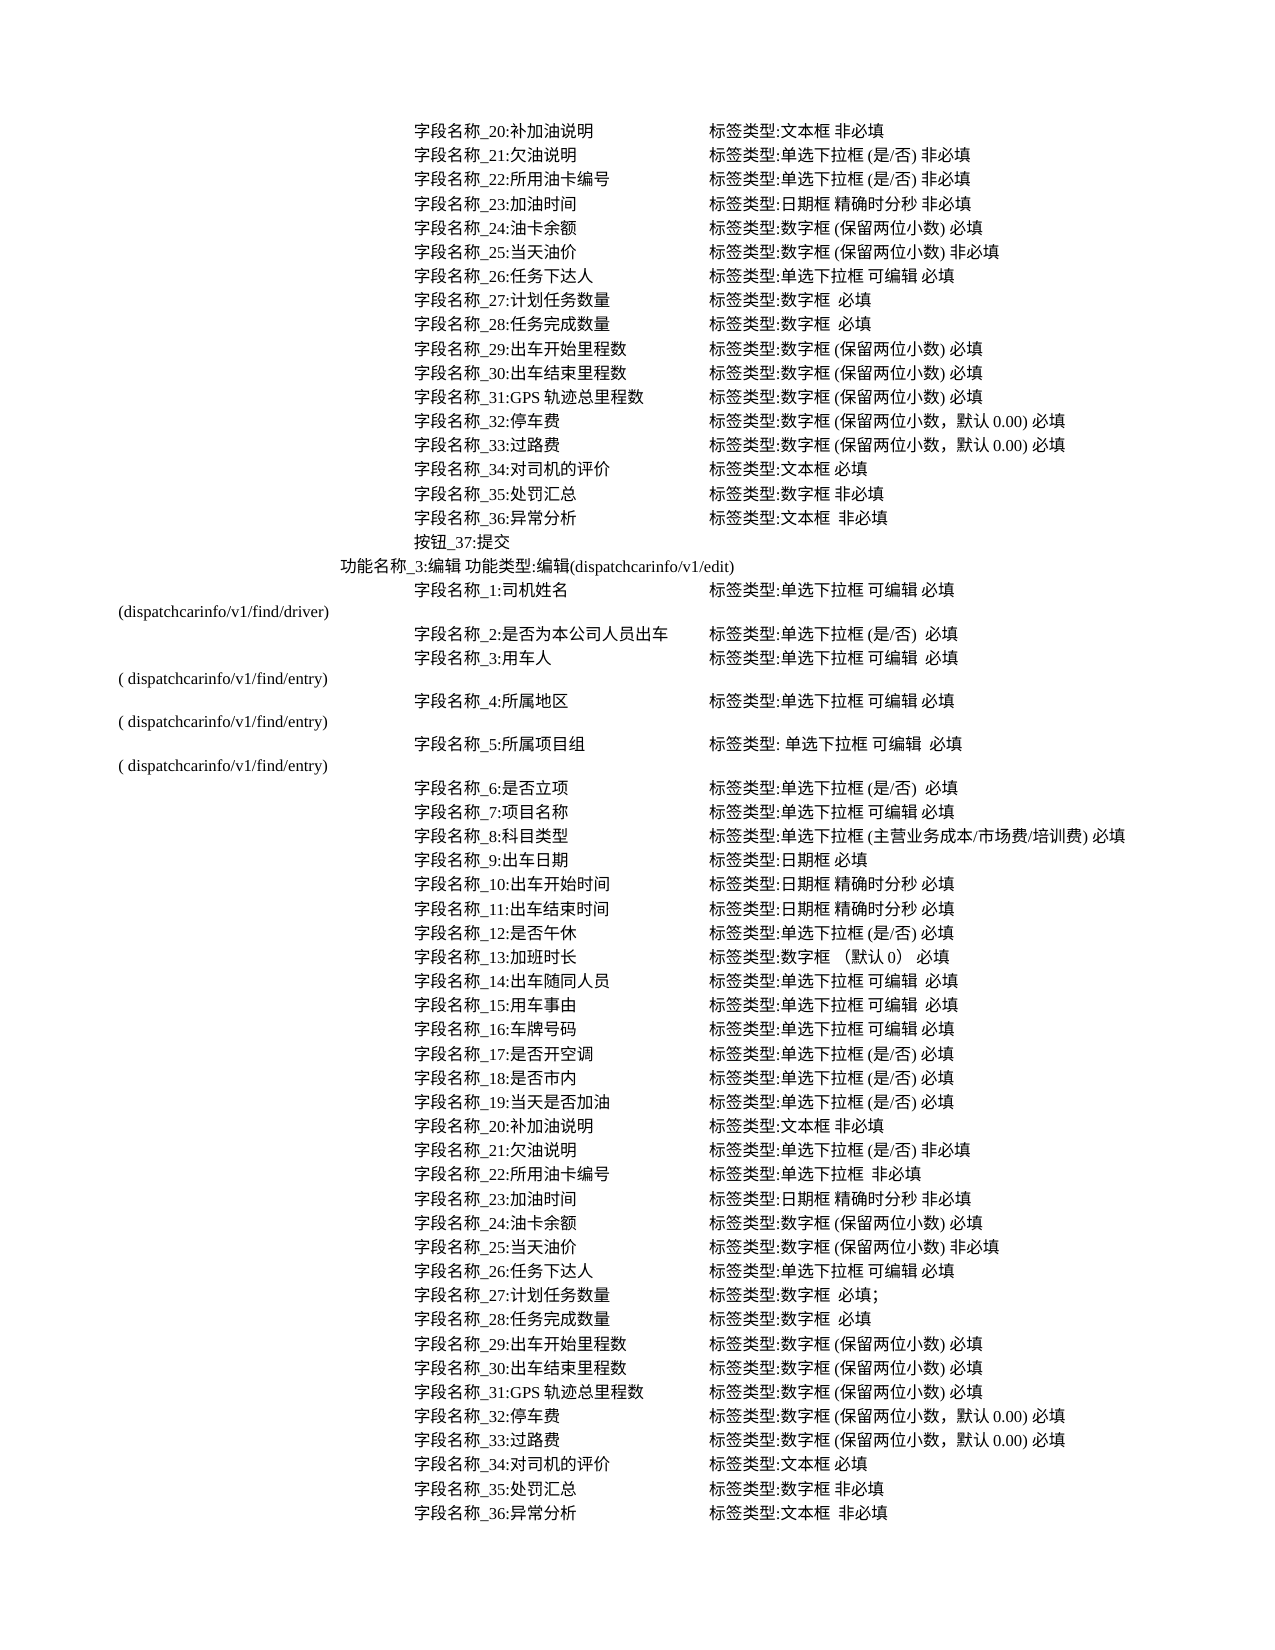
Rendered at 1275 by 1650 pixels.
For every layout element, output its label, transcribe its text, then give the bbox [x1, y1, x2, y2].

text 字段名称_10:出车开始时间 标签类型:日期框 精确时分秒 必填 [118, 871, 1157, 896]
text 按钮_37:提交 [118, 529, 1157, 553]
text 字段名称_20:补加油说明 标签类型:文本框 非必填 [118, 1113, 1157, 1137]
text 字段名称_7:项目名称 标签类型:单选下拉框 可编辑 必填 [118, 799, 1157, 823]
text 字段名称_31:GPS轨迹总里程数 标签类型:数字框 (保留两位小数) 必填 [118, 384, 1157, 408]
text 字段名称_26:任务下达人 标签类型:单选下拉框 可编辑 必填 [118, 1258, 1157, 1282]
text 字段名称_6:是否立项 标签类型:单选下拉框 (是/否) 必填 [118, 775, 1157, 799]
text 字段名称_32:停车费 标签类型:数字框 (保留两位小数，默认0.00) 必填 [118, 408, 1157, 432]
text 字段名称_34:对司机的评价 标签类型:文本框 必填 [118, 1451, 1157, 1476]
text 字段名称_11:出车结束时间 标签类型:日期框 精确时分秒 必填 [118, 896, 1157, 920]
text 字段名称_27:计划任务数量 标签类型:数字框 必填 [118, 287, 1157, 311]
text 字段名称_4:所属地区 标签类型:单选下拉框 可编辑 必填 [118, 688, 1157, 712]
text 字段名称_23:加油时间 标签类型:日期框 精确时分秒 非必填 [118, 191, 1157, 215]
text 字段名称_16:车牌号码 标签类型:单选下拉框 可编辑 必填 [118, 1016, 1157, 1041]
text (dispatchcarinfo/v1/find/driver) [118, 601, 1157, 621]
text 字段名称_22:所用油卡编号 标签类型:单选下拉框 (是/否) 非必填 [118, 166, 1157, 191]
text 字段名称_21:欠油说明 标签类型:单选下拉框 (是/否) 非必填 [118, 142, 1157, 166]
text 字段名称_23:加油时间 标签类型:日期框 精确时分秒 非必填 [118, 1186, 1157, 1210]
text 字段名称_21:欠油说明 标签类型:单选下拉框 (是/否) 非必填 [118, 1137, 1157, 1161]
text 字段名称_30:出车结束里程数 标签类型:数字框 (保留两位小数) 必填 [118, 360, 1157, 384]
text ( dispatchcarinfo/v1/find/entry) [118, 712, 1157, 731]
text 字段名称_36:异常分析 标签类型:文本框 非必填 [118, 505, 1157, 529]
text 字段名称_24:油卡余额 标签类型:数字框 (保留两位小数) 必填 [118, 215, 1157, 239]
text 字段名称_24:油卡余额 标签类型:数字框 (保留两位小数) 必填 [118, 1210, 1157, 1234]
text 字段名称_35:处罚汇总 标签类型:数字框 非必填 [118, 481, 1157, 505]
text 字段名称_29:出车开始里程数 标签类型:数字框 (保留两位小数) 必填 [118, 336, 1157, 360]
text 字段名称_30:出车结束里程数 标签类型:数字框 (保留两位小数) 必填 [118, 1355, 1157, 1379]
text 字段名称_20:补加油说明 标签类型:文本框 非必填 [118, 118, 1157, 142]
text 字段名称_25:当天油价 标签类型:数字框 (保留两位小数) 非必填 [118, 239, 1157, 263]
text 字段名称_5:所属项目组 标签类型: 单选下拉框 可编辑 必填 [118, 731, 1157, 756]
text 字段名称_25:当天油价 标签类型:数字框 (保留两位小数) 非必填 [118, 1234, 1157, 1258]
text 字段名称_27:计划任务数量 标签类型:数字框 必填； [118, 1282, 1157, 1306]
text 字段名称_8:科目类型 标签类型:单选下拉框 (主营业务成本/市场费/培训费) 必填 [118, 823, 1157, 847]
text 字段名称_33:过路费 标签类型:数字框 (保留两位小数，默认0.00) 必填 [118, 432, 1157, 456]
text 字段名称_19:当天是否加油 标签类型:单选下拉框 (是/否) 必填 [118, 1089, 1157, 1113]
text 字段名称_15:用车事由 标签类型:单选下拉框 可编辑 必填 [118, 992, 1157, 1016]
text 字段名称_22:所用油卡编号 标签类型:单选下拉框 非必填 [118, 1161, 1157, 1186]
text 字段名称_2:是否为本公司人员出车 标签类型:单选下拉框 (是/否) 必填 [118, 621, 1157, 645]
text 字段名称_28:任务完成数量 标签类型:数字框 必填 [118, 1306, 1157, 1331]
text 字段名称_14:出车随同人员 标签类型:单选下拉框 可编辑 必填 [118, 968, 1157, 992]
text 字段名称_31:GPS轨迹总里程数 标签类型:数字框 (保留两位小数) 必填 [118, 1379, 1157, 1403]
text 字段名称_32:停车费 标签类型:数字框 (保留两位小数，默认0.00) 必填 [118, 1403, 1157, 1427]
text 字段名称_28:任务完成数量 标签类型:数字框 必填 [118, 311, 1157, 336]
text 字段名称_26:任务下达人 标签类型:单选下拉框 可编辑 必填 [118, 263, 1157, 287]
text ( dispatchcarinfo/v1/find/entry) [118, 756, 1157, 775]
text 字段名称_9:出车日期 标签类型:日期框 必填 [118, 847, 1157, 871]
text 字段名称_33:过路费 标签类型:数字框 (保留两位小数，默认0.00) 必填 [118, 1427, 1157, 1451]
text 字段名称_17:是否开空调 标签类型:单选下拉框 (是/否) 必填 [118, 1041, 1157, 1065]
text ( dispatchcarinfo/v1/find/entry) [118, 669, 1157, 688]
text 字段名称_34:对司机的评价 标签类型:文本框 必填 [118, 456, 1157, 481]
text 字段名称_13:加班时长 标签类型:数字框 （默认0） 必填 [118, 944, 1157, 968]
text 字段名称_29:出车开始里程数 标签类型:数字框 (保留两位小数) 必填 [118, 1331, 1157, 1355]
text 字段名称_35:处罚汇总 标签类型:数字框 非必填 [118, 1476, 1157, 1500]
text 字段名称_12:是否午休 标签类型:单选下拉框 (是/否) 必填 [118, 920, 1157, 944]
text 字段名称_1:司机姓名 标签类型:单选下拉框 可编辑 必填 [118, 577, 1157, 601]
text 功能名称_3:编辑 功能类型:编辑(dispatchcarinfo/v1/edit) [118, 553, 1157, 577]
text 字段名称_18:是否市内 标签类型:单选下拉框 (是/否) 必填 [118, 1065, 1157, 1089]
text 字段名称_36:异常分析 标签类型:文本框 非必填 [118, 1500, 1157, 1524]
text 字段名称_3:用车人 标签类型:单选下拉框 可编辑 必填 [118, 645, 1157, 669]
